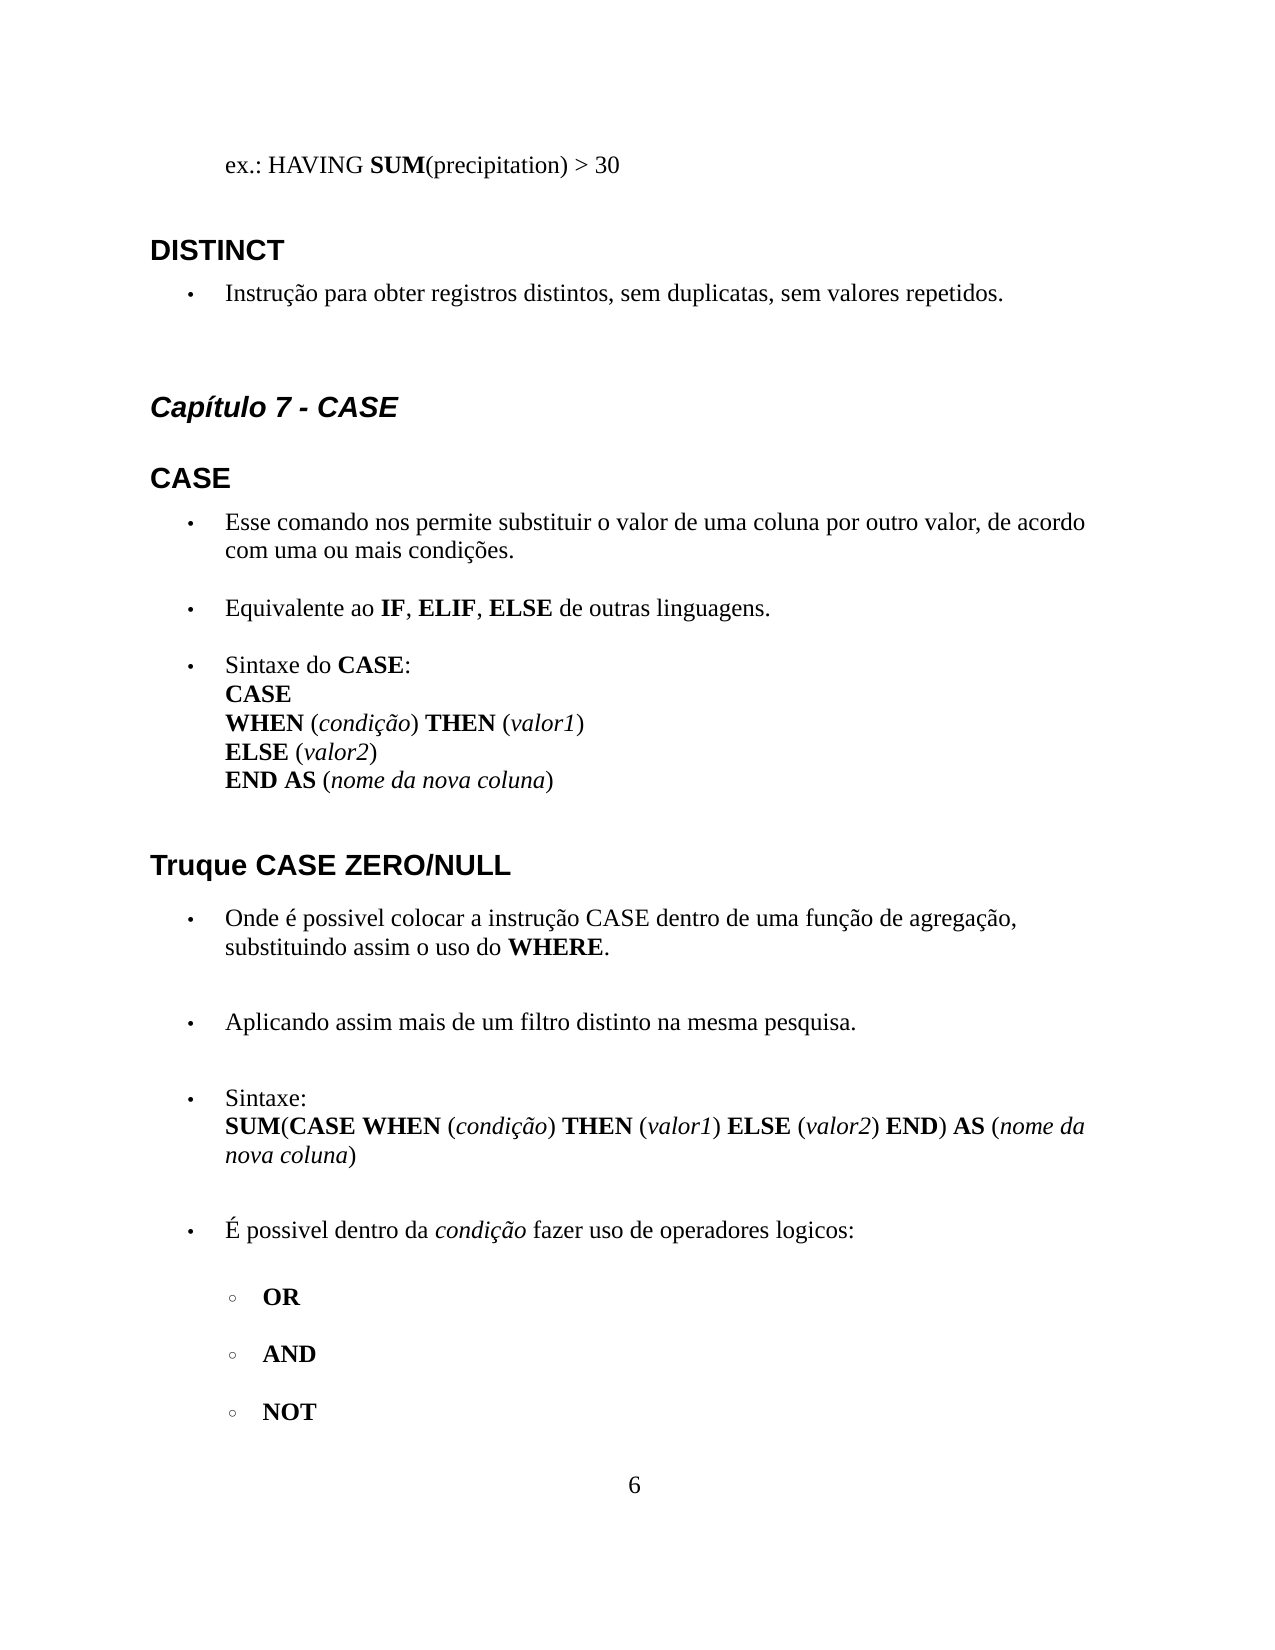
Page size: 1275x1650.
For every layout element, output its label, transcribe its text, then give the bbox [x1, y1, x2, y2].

list NOT [225, 1397, 1125, 1426]
list Aplicando assim mais de um filtro distinto na mesma pesquisa. [187, 1007, 1125, 1065]
subtitle Capítulo 7 - CASE [150, 390, 1125, 423]
list OR [225, 1282, 1125, 1339]
subtitle CASE [150, 461, 1125, 494]
list Onde é possivel colocar a instrução CASE dentro de uma função de agregação, substituindo assim o uso do WHERE. [187, 903, 1125, 989]
list Equivalente ao IF, ELIF, ELSE de outras linguagens. [187, 593, 1125, 651]
list Sintaxe: SUM(CASE WHEN (condição) THEN (valor1) ELSE (valor2) END) AS (nome da nova coluna) [187, 1083, 1125, 1198]
list Esse comando nos permite substituir o valor de uma coluna por outro valor, de acordo com uma ou mais condições. [187, 507, 1125, 593]
list É possivel dentro da condição fazer uso de operadores logicos: [187, 1216, 1125, 1273]
list AND [225, 1339, 1125, 1397]
list Instrução para obter registros distintos, sem duplicatas, sem valores repetidos. [187, 278, 1125, 336]
list ex.: HAVING SUM(precipitation) > 30 [187, 150, 1125, 207]
list Sintaxe do CASE: CASE WHEN (condição) THEN (valor1) ELSE (valor2) END AS (nome da nova coluna) [187, 651, 1125, 823]
subtitle DISTINCT [150, 232, 1125, 266]
subtitle Truque CASE ZERO/NULL [150, 848, 1125, 882]
